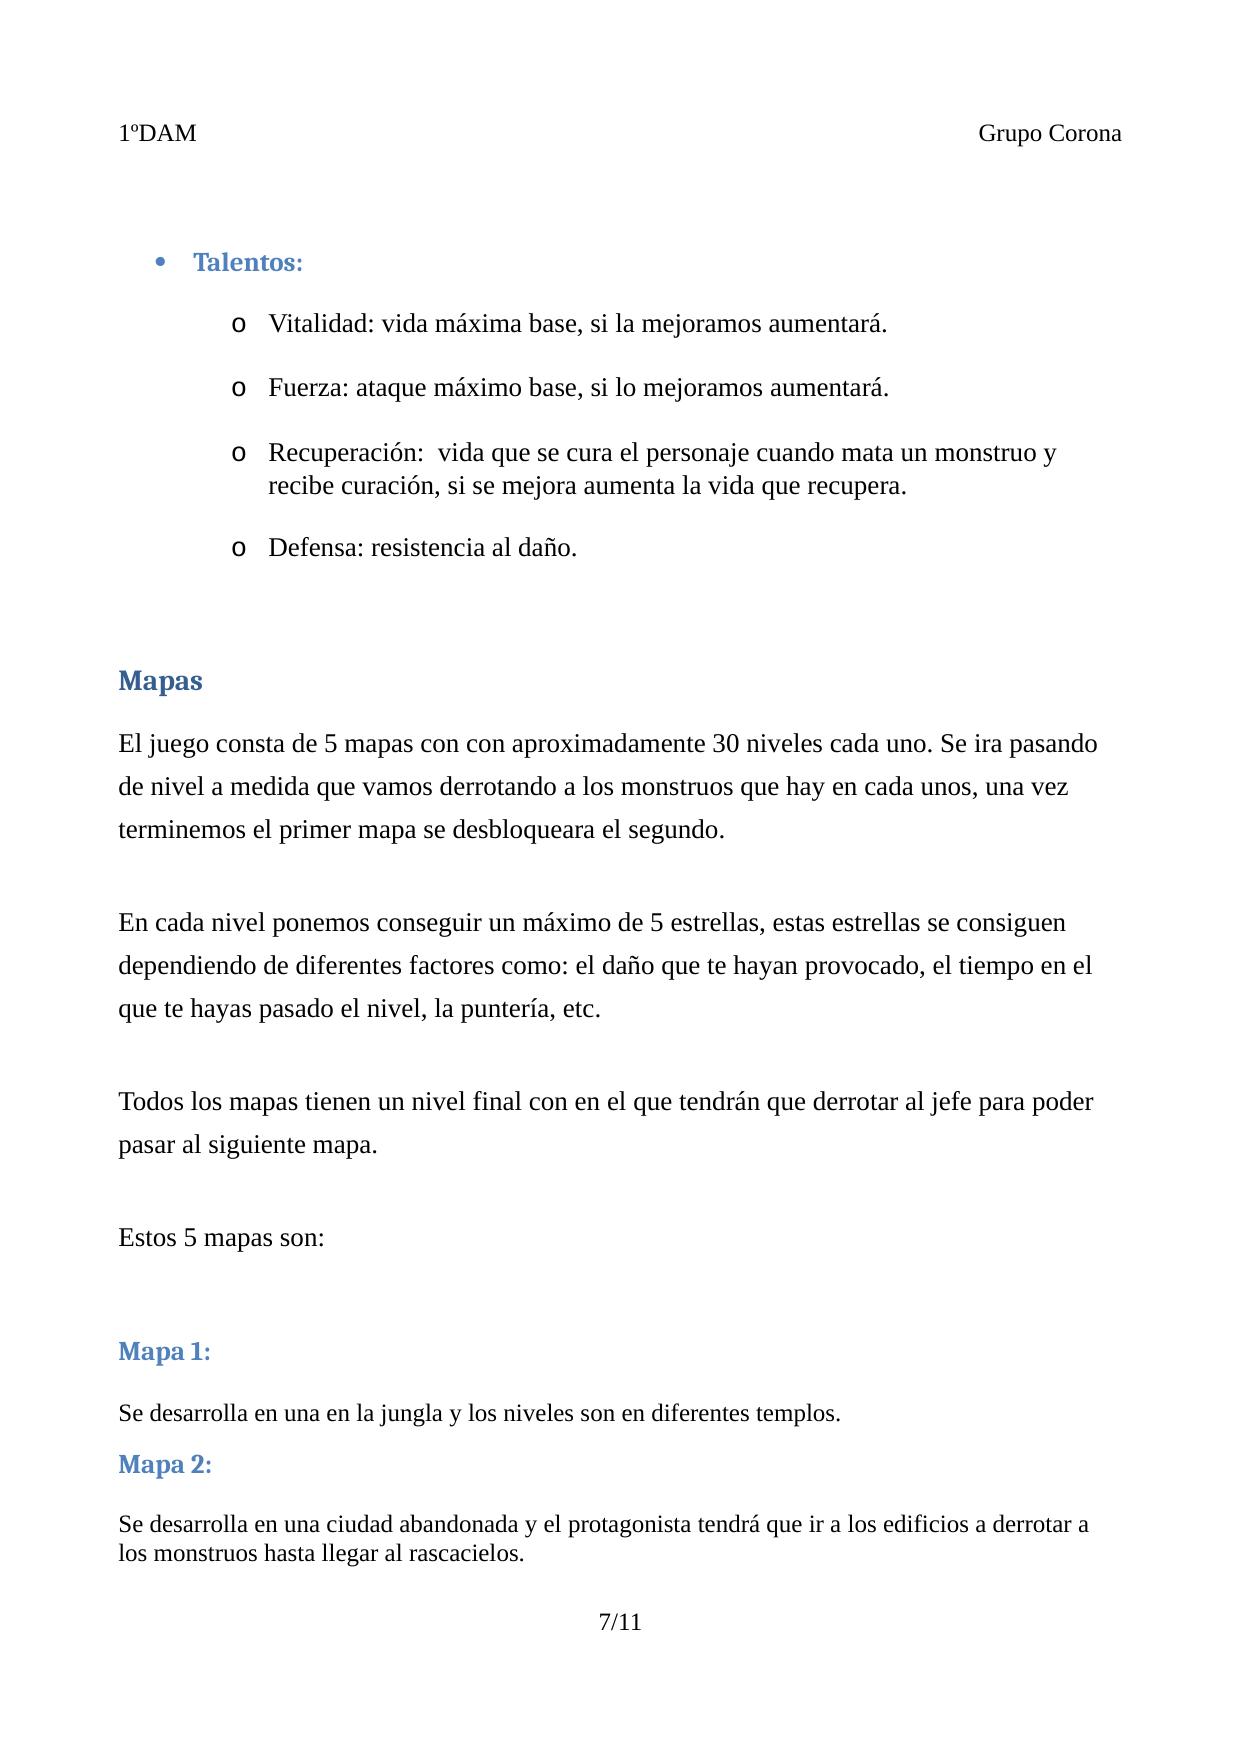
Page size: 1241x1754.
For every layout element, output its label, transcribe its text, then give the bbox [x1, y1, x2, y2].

subtitle Mapas [118, 664, 1122, 698]
list Defensa: resistencia al daño. [231, 532, 1122, 565]
text Todos los mapas tienen un nivel final con en el que tendrán que derrotar al jefe para poder pasar al siguiente mapa. [118, 1085, 1122, 1159]
text Estos 5 mapas son: [118, 1221, 1122, 1252]
text Se desarrolla en una en la jungla y los niveles son en diferentes templos. [118, 1398, 1122, 1427]
list Vitalidad: vida máxima base, si la mejoramos aumentará. [231, 307, 1122, 340]
text En cada nivel ponemos conseguir un máximo de 5 estrellas, estas estrellas se consiguen dependiendo de diferentes factores como: el daño que te hayan provocado, el tiempo en el que te hayas pasado el nivel, la puntería, etc. [118, 906, 1122, 1023]
subtitle Mapa 1: [118, 1335, 1122, 1367]
list Fuerza: ataque máximo base, si lo mejoramos aumentará. [231, 371, 1122, 405]
subtitle Talentos: [156, 247, 1122, 278]
list Recuperación: vida que se cura el personaje cuando mata un monstruo y recibe curación, si se mejora aumenta la vida que recupera. [231, 436, 1122, 500]
subtitle Mapa 2: [118, 1448, 1122, 1480]
text Se desarrolla en una ciudad abandonada y el protagonista tendrá que ir a los edificios a derrotar a los monstruos hasta llegar al rascacielos. [118, 1509, 1122, 1566]
text El juego consta de 5 mapas con con aproximadamente 30 niveles cada uno. Se ira pasando de nivel a medida que vamos derrotando a los monstruos que hay en cada unos, una vez terminemos el primer mapa se desbloqueara el segundo. [118, 727, 1122, 844]
